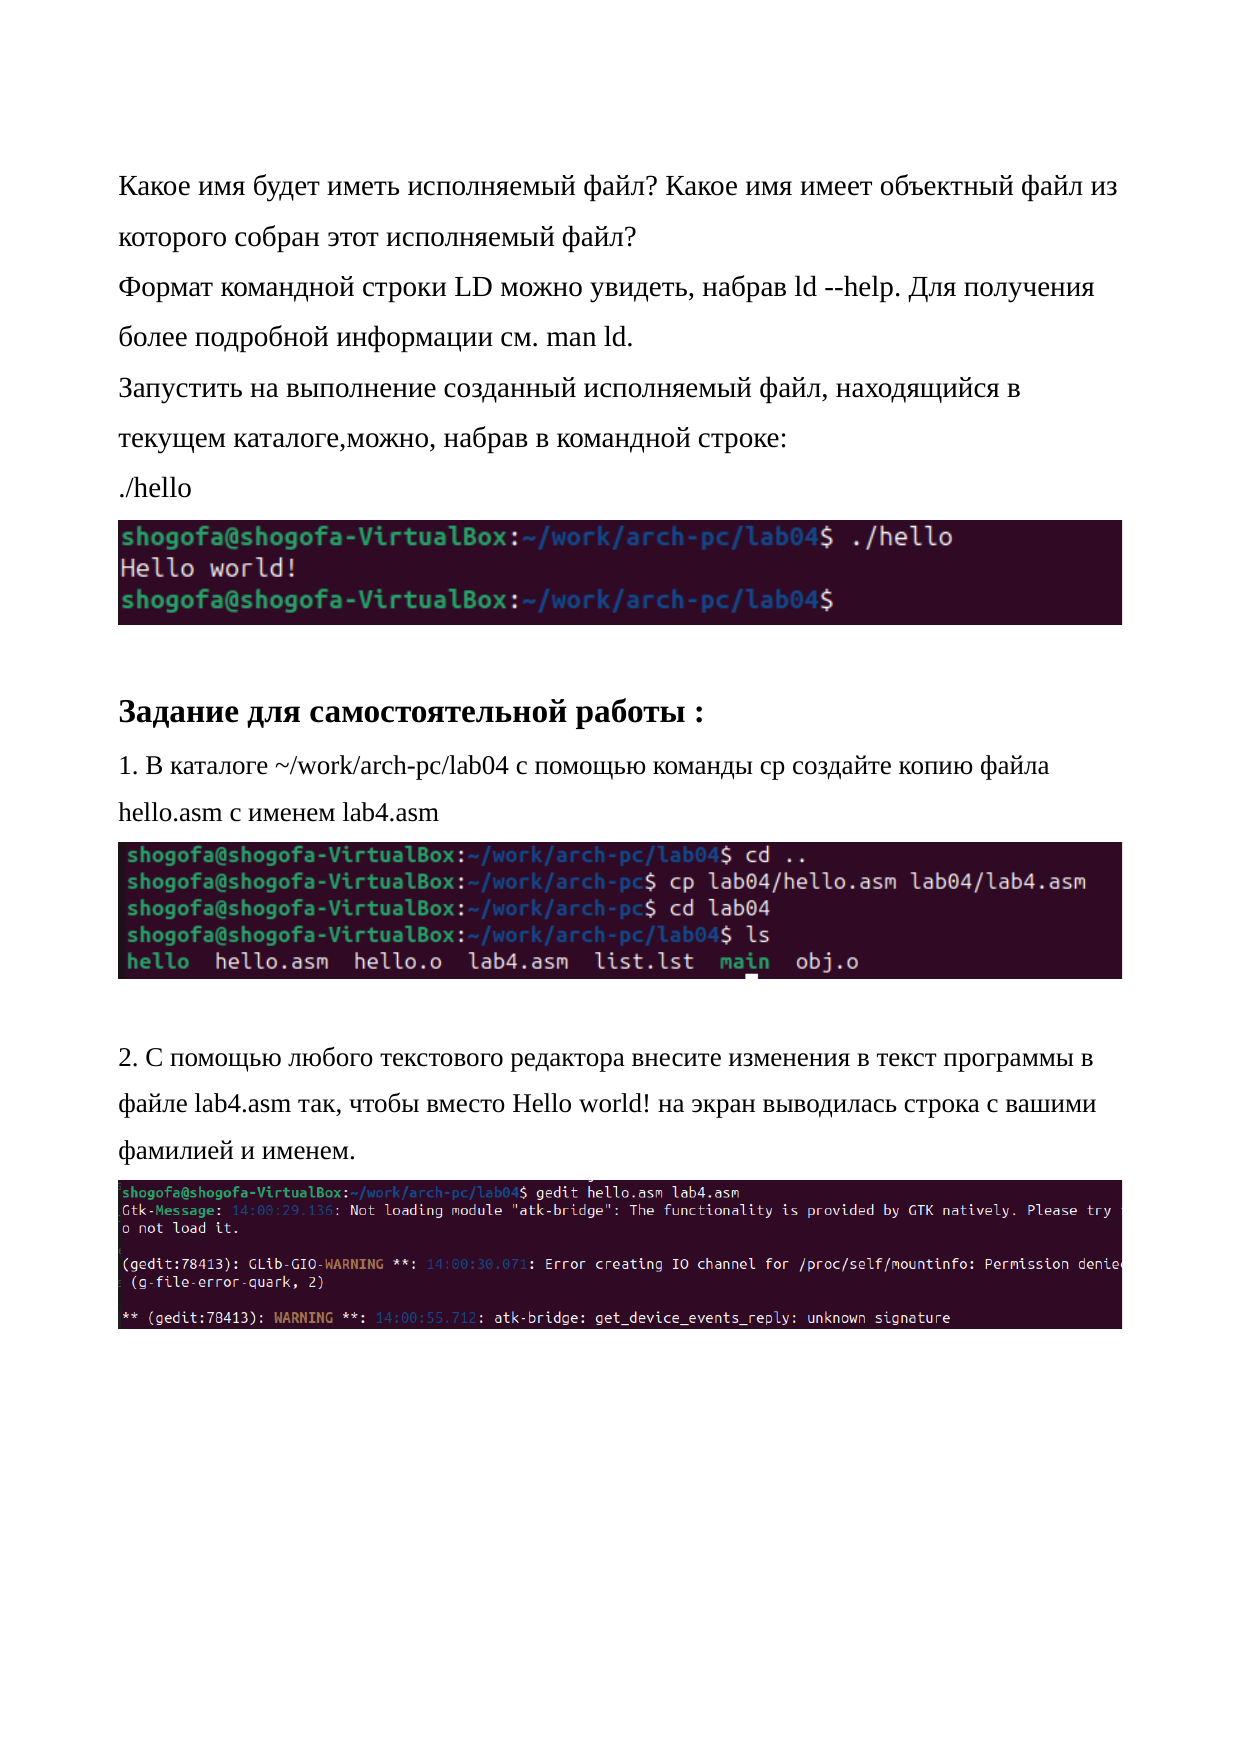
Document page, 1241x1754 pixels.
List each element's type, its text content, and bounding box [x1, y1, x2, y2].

text Формат командной строки LD можно увидеть, набрав ld --help. Для получения более подробной информации см. man ld. [118, 269, 1122, 353]
picture [118, 842, 1123, 979]
text Запустить на выполнение созданный исполняемый файл, находящийся в текущем каталоге,можно, набрав в командной строке: [118, 370, 1122, 453]
text файле lab4.asm так, чтобы вместо Hello world! на экран выводилась строка с вашими [118, 1087, 1122, 1119]
picture [118, 1180, 1123, 1329]
text hello.asm с именем lab4.asm [118, 796, 1122, 827]
text фамилией и именем. [118, 1134, 1122, 1165]
picture [118, 520, 1123, 625]
text Какое имя будет иметь исполняемый файл? Какое имя имеет объектный файл из которого cобран этот исполняемый файл? [118, 168, 1122, 252]
text Задание для самостоятельной работы : [118, 692, 1122, 730]
text 1. В каталоге ~/work/arch-pc/lab04 с помощью команды cp создайте копию файла [118, 749, 1122, 780]
text ./hello [118, 470, 1122, 504]
text 2. С помощью любого текстового редактора внесите изменения в текст программы в [118, 1041, 1122, 1072]
